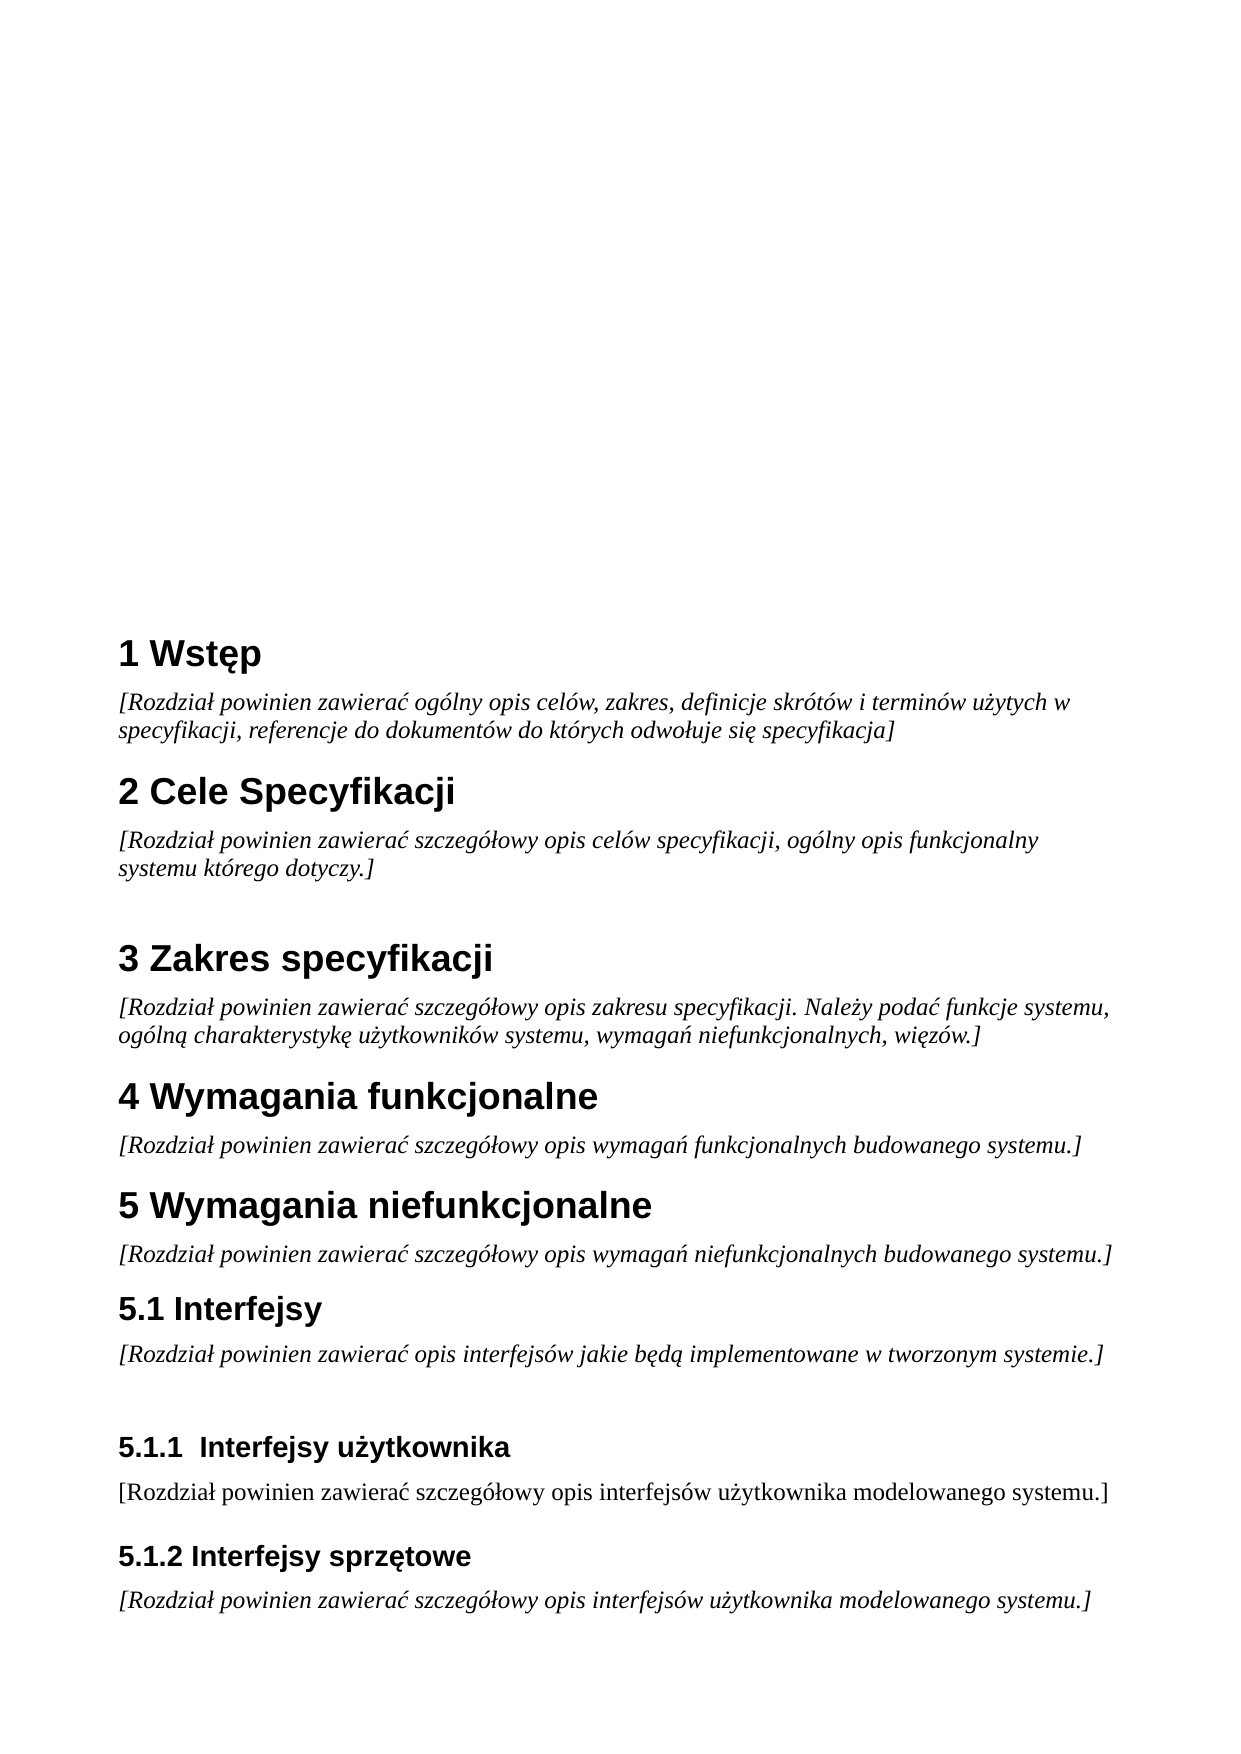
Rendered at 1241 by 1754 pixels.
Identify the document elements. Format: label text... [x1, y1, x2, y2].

subtitle Interfejsy sprzętowe [118, 1539, 1122, 1572]
subtitle Interfejsy użytkownika [118, 1431, 1122, 1464]
subtitle Interfejsy [118, 1289, 1122, 1327]
text [Rozdział powinien zawierać szczegółowy opis wymagań niefunkcjonalnych budowanego systemu.] [118, 1239, 1122, 1268]
text [Rozdział powinien zawierać szczegółowy opis interfejsów użytkownika modelowanego systemu.] [118, 1477, 1122, 1505]
text [Rozdział powinien zawierać szczegółowy opis celów specyfikacji, ogólny opis funkcjonalny systemu którego dotyczy.] [118, 825, 1122, 882]
subtitle Zakres specyfikacji [118, 936, 1122, 979]
subtitle Cele Specyfikacji [118, 769, 1122, 812]
text [Rozdział powinien zawierać szczegółowy opis wymagań funkcjonalnych budowanego systemu.] [118, 1130, 1122, 1158]
subtitle Wstęp [118, 631, 1122, 674]
text [Rozdział powinien zawierać szczegółowy opis zakresu specyfikacji. Należy podać funkcje systemu, ogólną charakterystykę użytkowników systemu, wymagań niefunkcjonalnych, więzów.] [118, 992, 1122, 1049]
text [Rozdział powinien zawierać ogólny opis celów, zakres, definicje skrótów i terminów użytych w specyfikacji, referencje do dokumentów do których odwołuje się specyfikacja] [118, 687, 1122, 744]
subtitle Wymagania niefunkcjonalne [118, 1183, 1122, 1227]
subtitle Wymagania funkcjonalne [118, 1074, 1122, 1117]
text [Rozdział powinien zawierać opis interfejsów jakie będą implementowane w tworzonym systemie.] [118, 1339, 1122, 1368]
text [Rozdział powinien zawierać szczegółowy opis interfejsów użytkownika modelowanego systemu.] [118, 1585, 1122, 1613]
